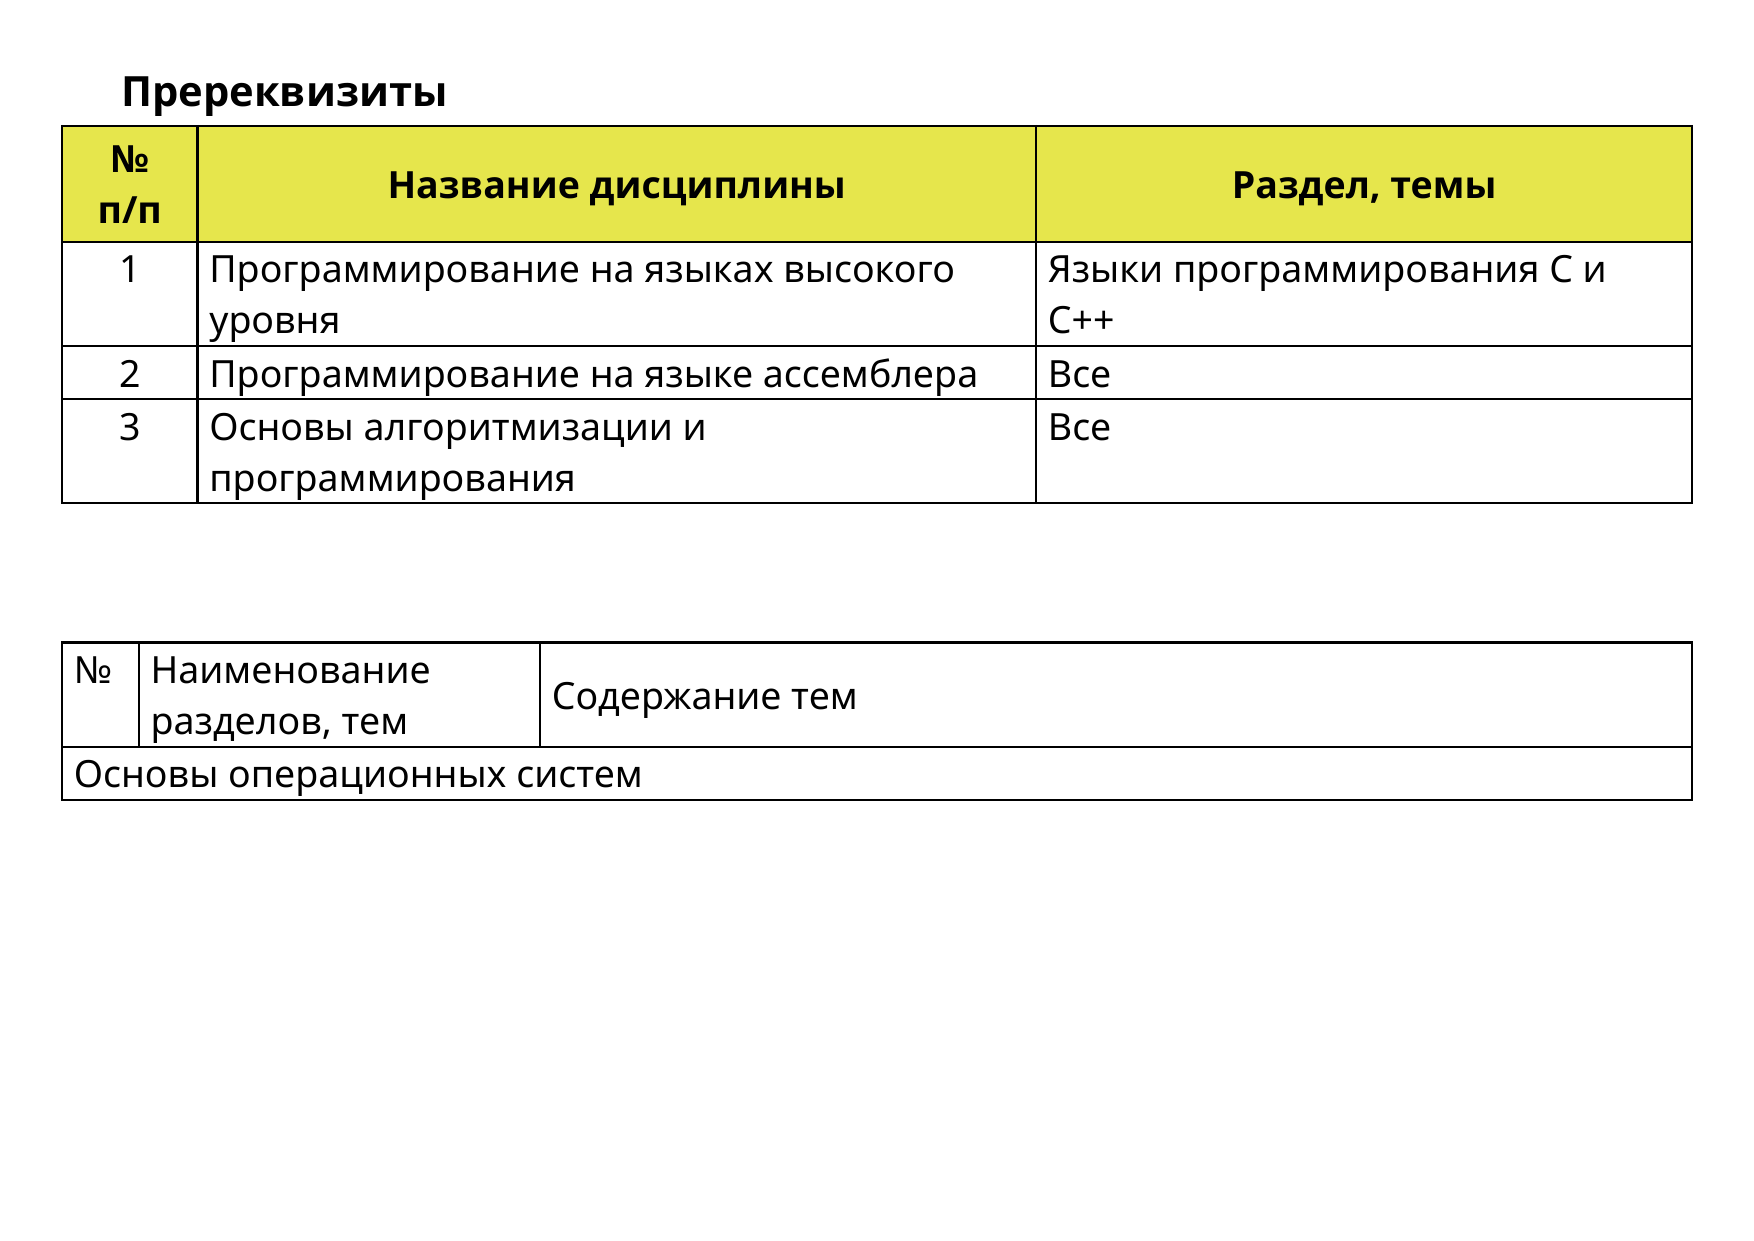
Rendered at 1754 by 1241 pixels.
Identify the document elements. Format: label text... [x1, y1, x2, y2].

table_cell Основы алгоритмизации и программирования [199, 400, 1035, 502]
table_header Наименование разделов, тем [140, 644, 539, 746]
table_header Раздел, темы [1037, 127, 1691, 241]
table_header Название дисциплины [199, 127, 1035, 241]
table_cell 3 [63, 400, 196, 502]
table_cell 2 [63, 347, 196, 398]
text Пререквизиты [62, 62, 1692, 119]
table_cell Все [1037, 347, 1691, 398]
table_cell Программирование на языке ассемблера [199, 347, 1035, 398]
table_header Содержание тем [541, 644, 1691, 746]
table_cell Основы операционных систем [63, 748, 1691, 799]
table_cell Языки программирования C и C+⁠+ [1037, 243, 1691, 345]
table_cell Программирование на языках высокого уровня [199, 243, 1035, 345]
table_cell 1 [63, 243, 196, 345]
table_header № п/п [63, 127, 196, 241]
table_header № [63, 644, 138, 746]
table_cell Все [1037, 400, 1691, 502]
